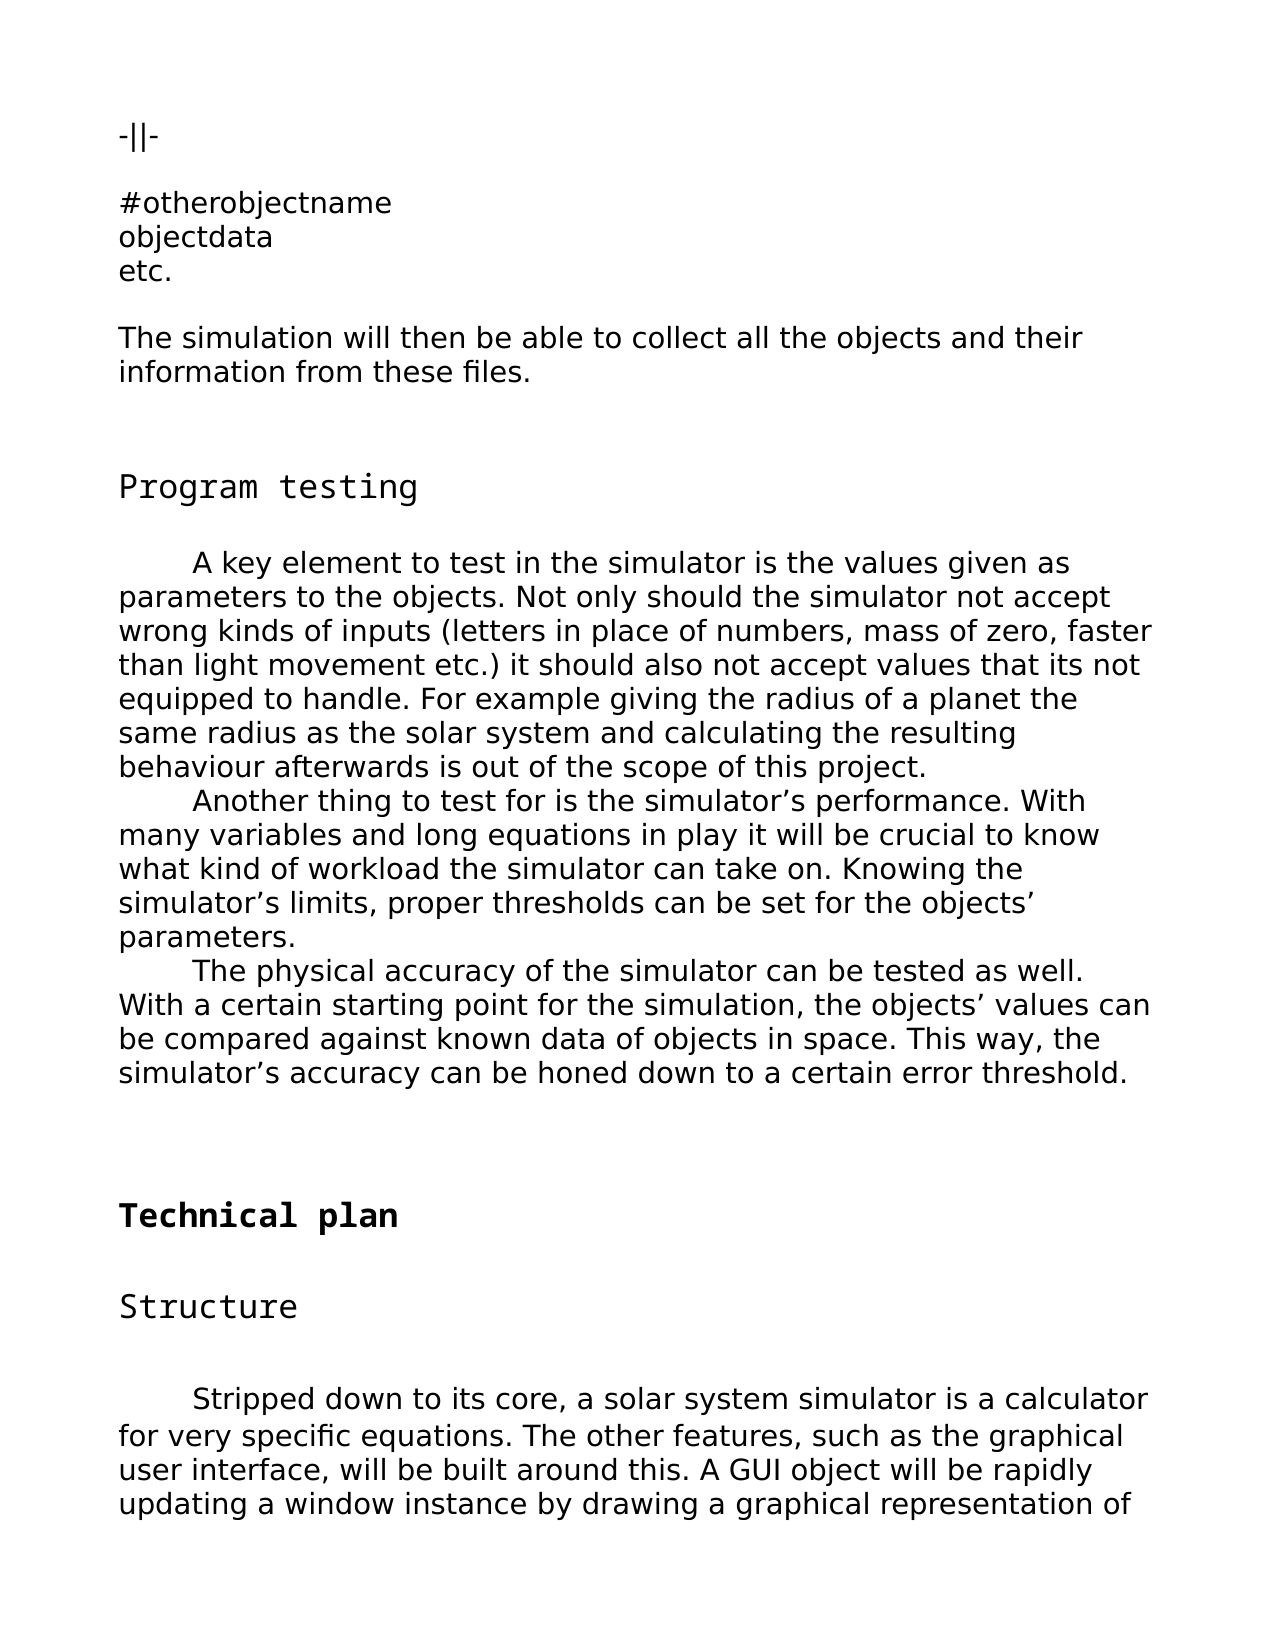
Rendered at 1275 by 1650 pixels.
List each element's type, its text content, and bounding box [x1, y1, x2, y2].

text #otherobjectname [118, 186, 1157, 220]
text Structure [118, 1283, 1157, 1328]
text objectdata [118, 220, 1157, 254]
text Another thing to test for is the simulator’s performance. With many variables and long equations in play it will be crucial to know what kind of workload the simulator can take on. Knowing the simulator’s limits, proper thresholds can be set for the objects’ parameters. [118, 784, 1157, 954]
text Stripped down to its core, a solar system simulator is a calculator for very specific equations. The other features, such as the graphical user interface, will be built around this. A GUI object will be rapidly updating a window instance by drawing a graphical representation of [118, 1374, 1157, 1521]
text Technical plan [118, 1192, 1157, 1237]
text The simulation will then be able to collect all the objects and their information from these files. [118, 322, 1157, 390]
text The physical accuracy of the simulator can be tested as well. With a certain starting point for the simulation, the objects’ values can be compared against known data of objects in space. This way, the simulator’s accuracy can be honed down to a certain error threshold. [118, 954, 1157, 1090]
text etc. [118, 254, 1157, 288]
text Program testing [118, 463, 1157, 508]
text A key element to test in the simulator is the values given as parameters to the objects. Not only should the simulator not accept wrong kinds of inputs (letters in place of numbers, mass of zero, faster than light movement etc.) it should also not accept values that its not equipped to handle. For example giving the radius of a planet the same radius as the solar system and calculating the resulting behaviour afterwards is out of the scope of this project. [118, 547, 1157, 784]
text -||- [118, 118, 1157, 152]
